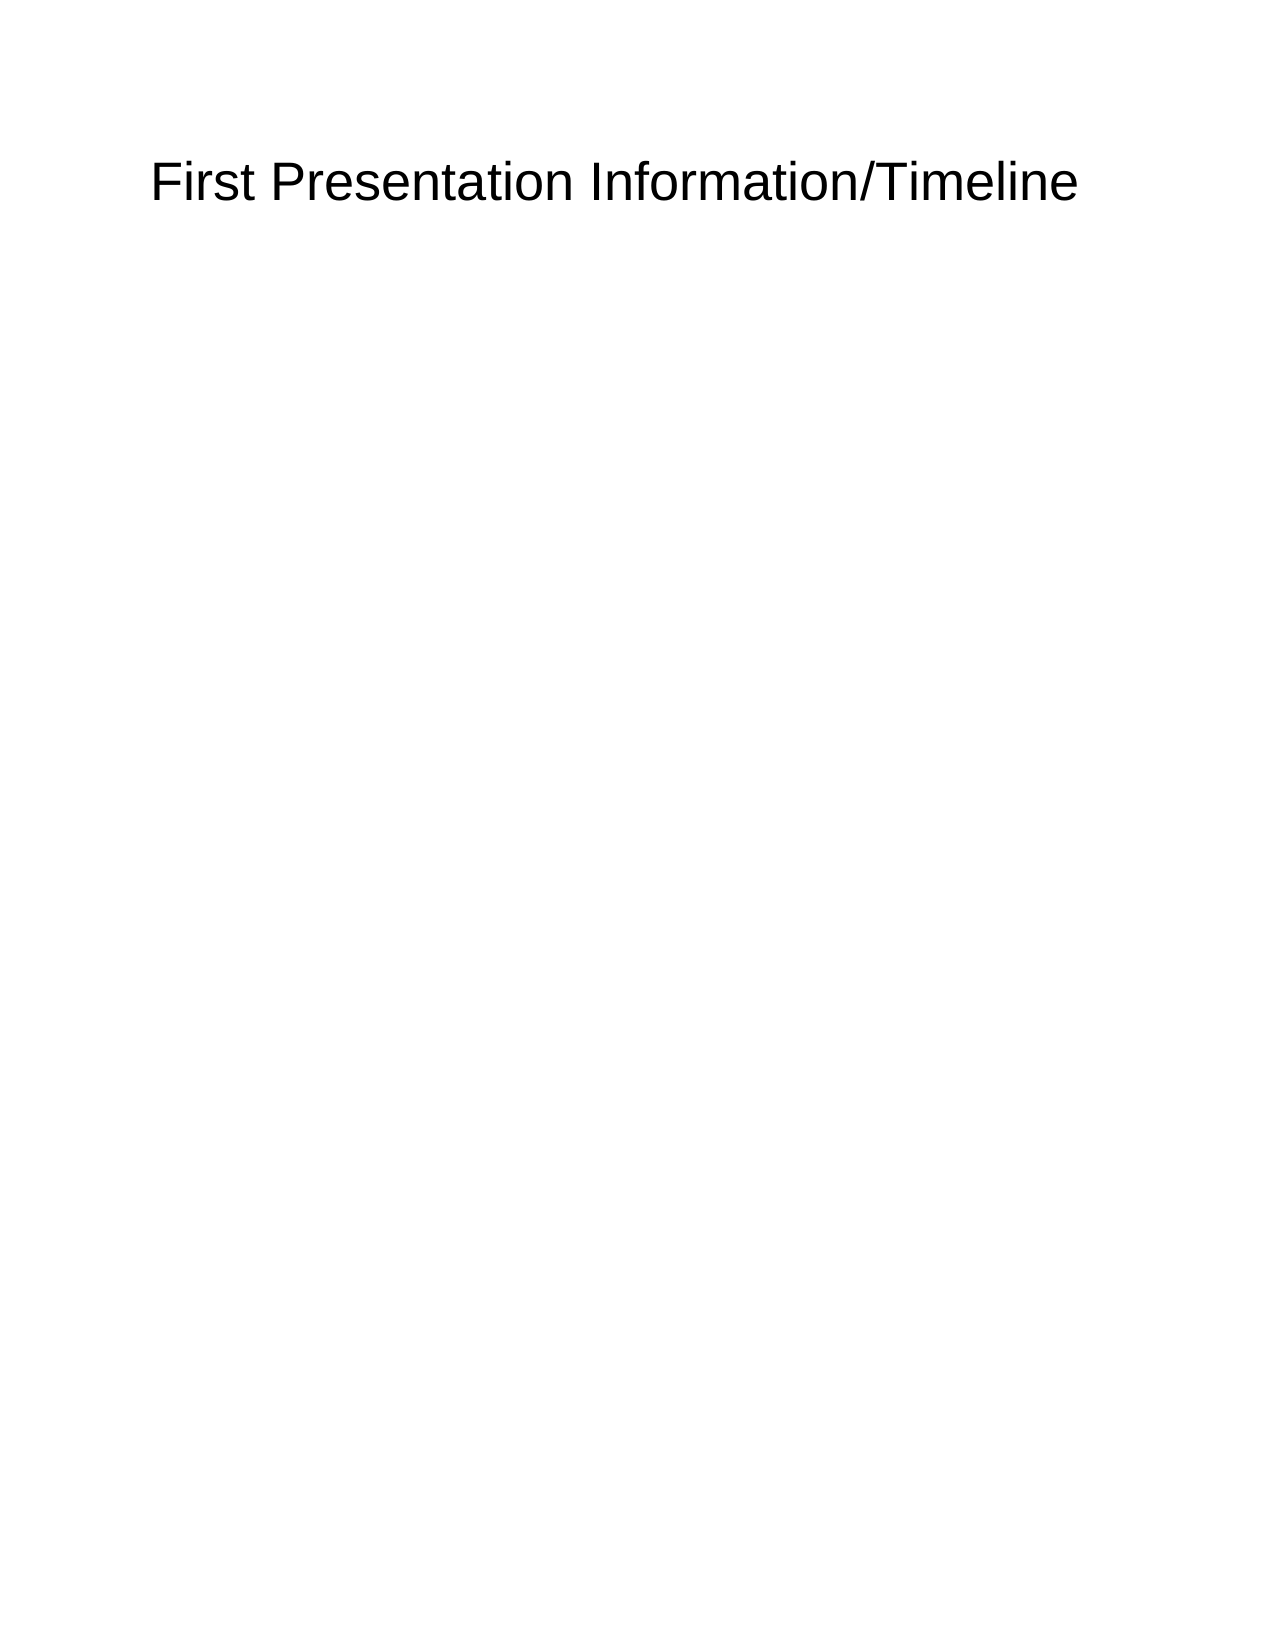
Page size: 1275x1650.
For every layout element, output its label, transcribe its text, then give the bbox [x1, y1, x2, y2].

title First Presentation Information/Timeline [150, 150, 1125, 212]
